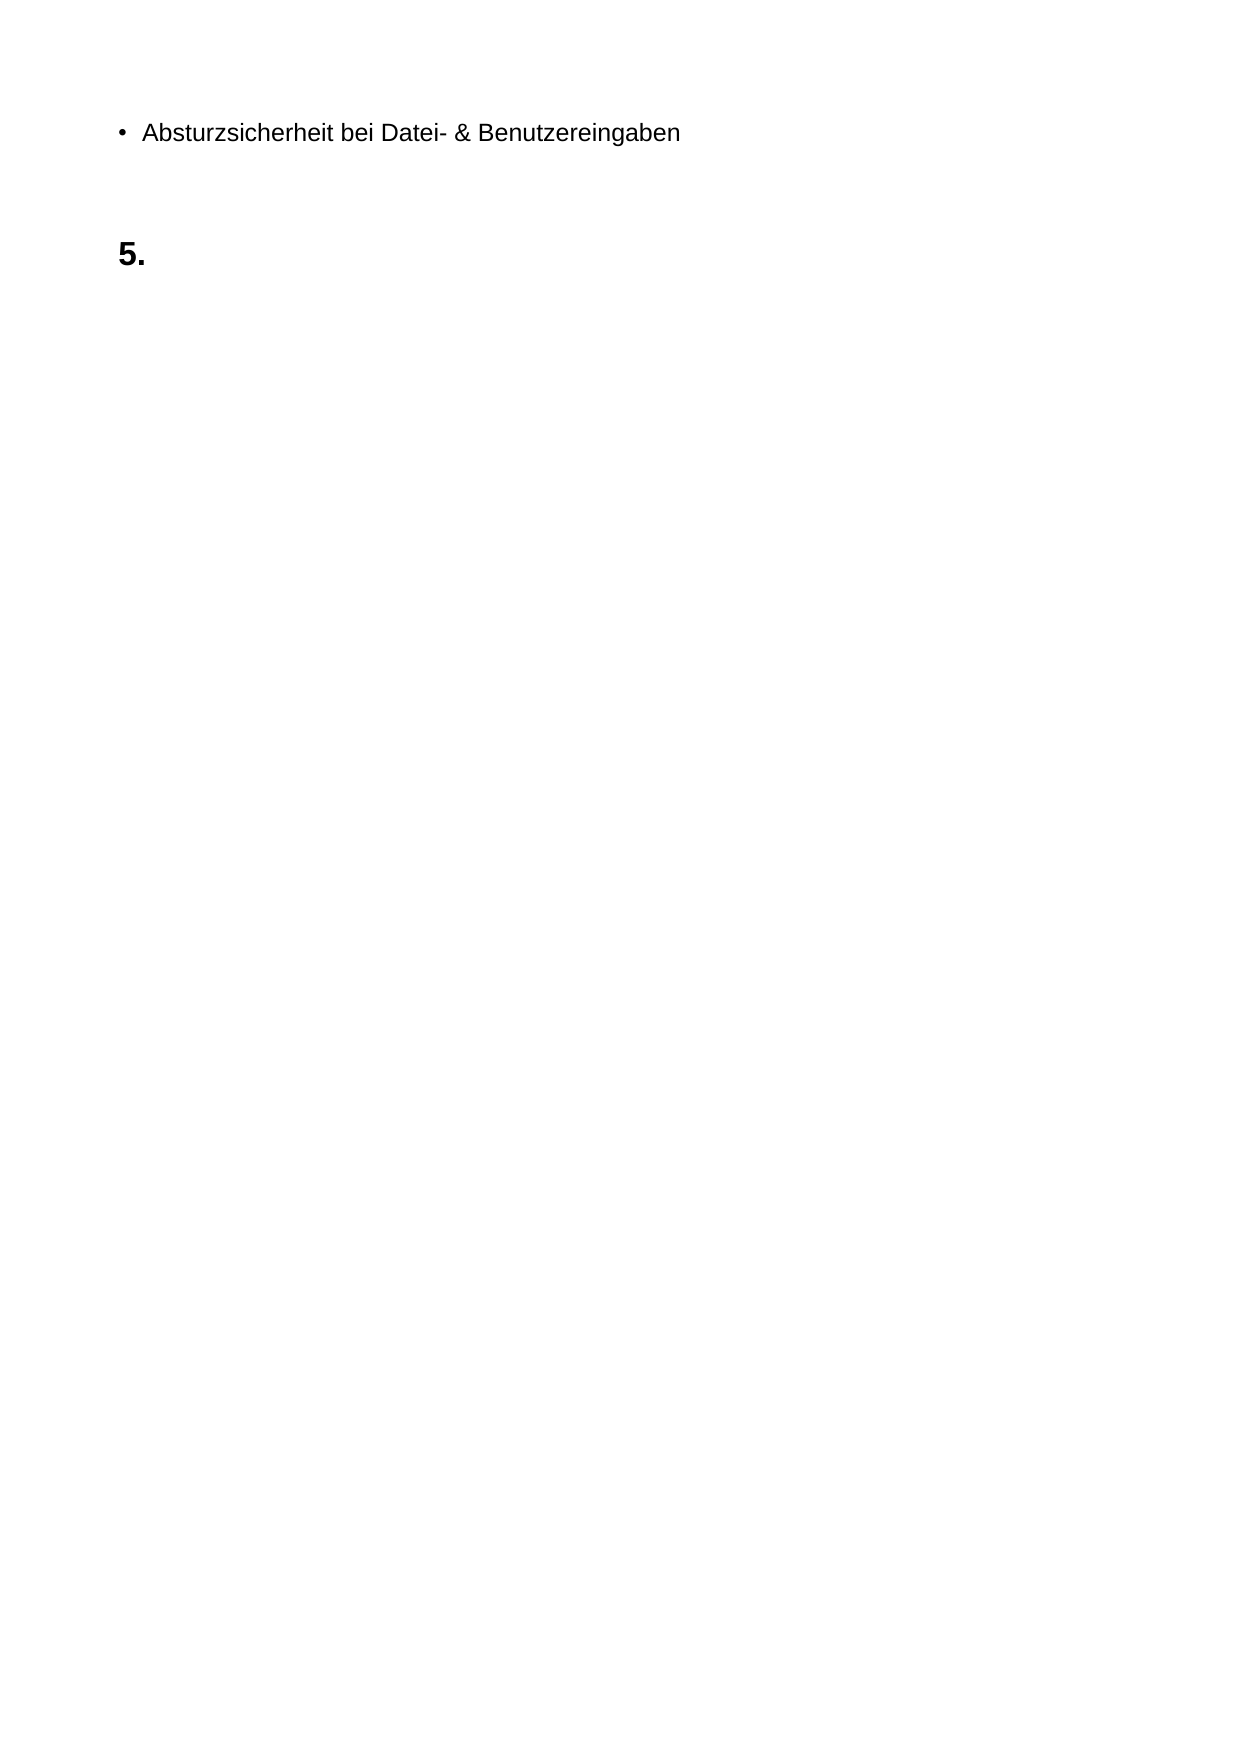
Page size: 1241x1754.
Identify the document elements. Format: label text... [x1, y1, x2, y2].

list Absturzsicherheit bei Datei- & Benutzereingaben [118, 118, 1122, 147]
subtitle 5. [118, 234, 1122, 273]
